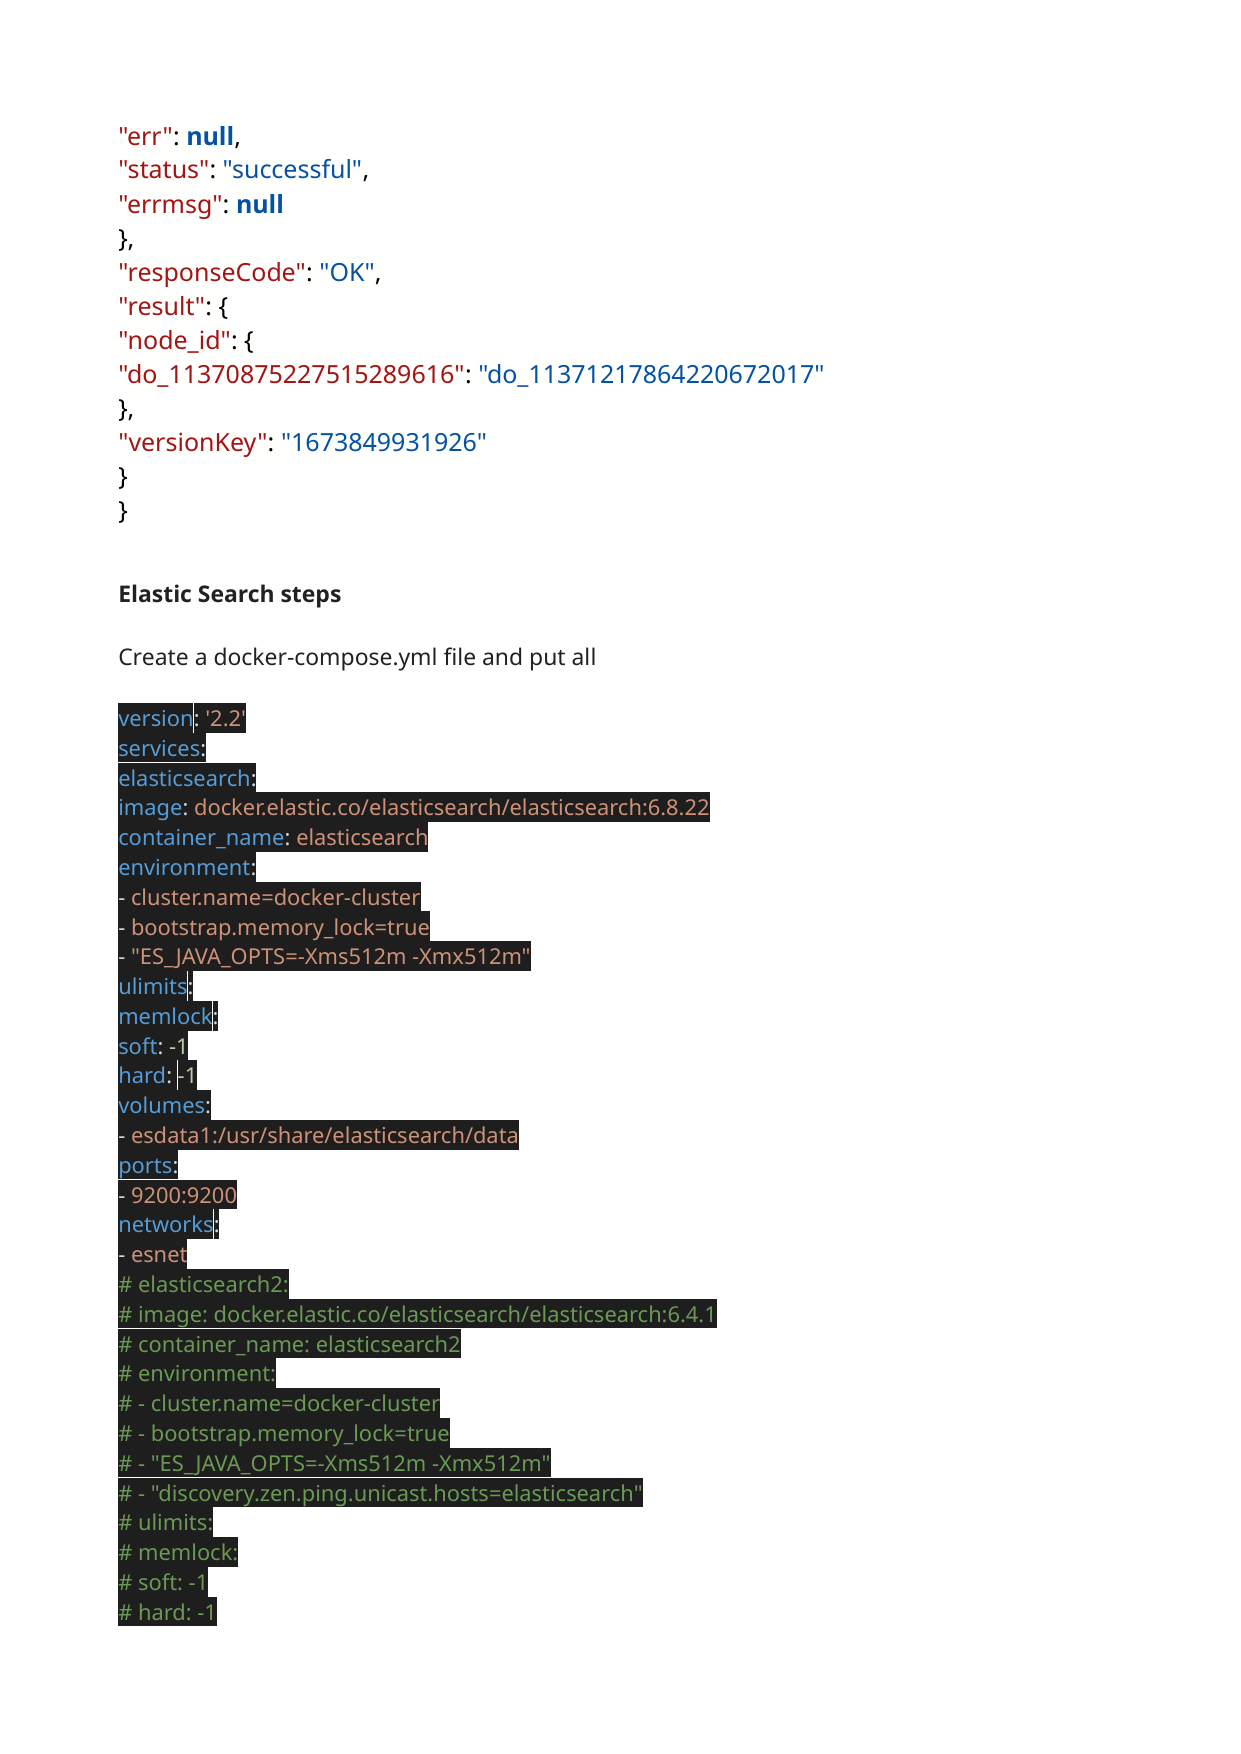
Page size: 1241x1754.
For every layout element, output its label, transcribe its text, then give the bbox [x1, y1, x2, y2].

text # memlock: [118, 1537, 1122, 1567]
text }, [118, 391, 1122, 425]
text # soft: -1 [118, 1567, 1122, 1597]
text }, [118, 220, 1122, 254]
text ports: [118, 1150, 1122, 1179]
text networks: [118, 1209, 1122, 1239]
text # - "discovery.zen.ping.unicast.hosts=elasticsearch" [118, 1477, 1122, 1507]
text soft: -1 [118, 1031, 1122, 1060]
text "status": "successful", [118, 152, 1122, 186]
text elasticsearch: [118, 762, 1122, 792]
text - bootstrap.memory_lock=true [118, 911, 1122, 941]
text # hard: -1 [118, 1597, 1122, 1626]
text - esdata1:/usr/share/elasticsearch/data [118, 1120, 1122, 1150]
text "node_id": { [118, 322, 1122, 357]
text version: '2.2' [118, 703, 1122, 733]
text hard: -1 [118, 1060, 1122, 1090]
text environment: [118, 852, 1122, 882]
text # - bootstrap.memory_lock=true [118, 1418, 1122, 1448]
text "responseCode": "OK", [118, 254, 1122, 288]
text - 9200:9200 [118, 1179, 1122, 1209]
text # elasticsearch2: [118, 1269, 1122, 1299]
text "do_11370875227515289616": "do_11371217864220672017" [118, 357, 1122, 391]
text - cluster.name=docker-cluster [118, 882, 1122, 911]
text services: [118, 733, 1122, 762]
text # container_name: elasticsearch2 [118, 1328, 1122, 1358]
text # image: docker.elastic.co/elasticsearch/elasticsearch:6.4.1 [118, 1299, 1122, 1328]
text container_name: elasticsearch [118, 822, 1122, 852]
text ulimits: [118, 971, 1122, 1001]
text Elastic Search steps [118, 578, 1122, 609]
text volumes: [118, 1090, 1122, 1120]
text # environment: [118, 1358, 1122, 1388]
text - "ES_JAVA_OPTS=-Xms512m -Xmx512m" [118, 941, 1122, 971]
text } [118, 459, 1122, 493]
text "versionKey": "1673849931926" [118, 425, 1122, 459]
text image: docker.elastic.co/elasticsearch/elasticsearch:6.8.22 [118, 792, 1122, 822]
text "err": null, [118, 118, 1122, 152]
text # - cluster.name=docker-cluster [118, 1388, 1122, 1418]
text "result": { [118, 288, 1122, 322]
text # - "ES_JAVA_OPTS=-Xms512m -Xmx512m" [118, 1448, 1122, 1477]
text # ulimits: [118, 1507, 1122, 1537]
text "errmsg": null [118, 186, 1122, 220]
text Create a docker-compose.yml file and put all [118, 640, 1122, 672]
text } [118, 493, 1122, 527]
text memlock: [118, 1001, 1122, 1031]
text - esnet [118, 1239, 1122, 1269]
